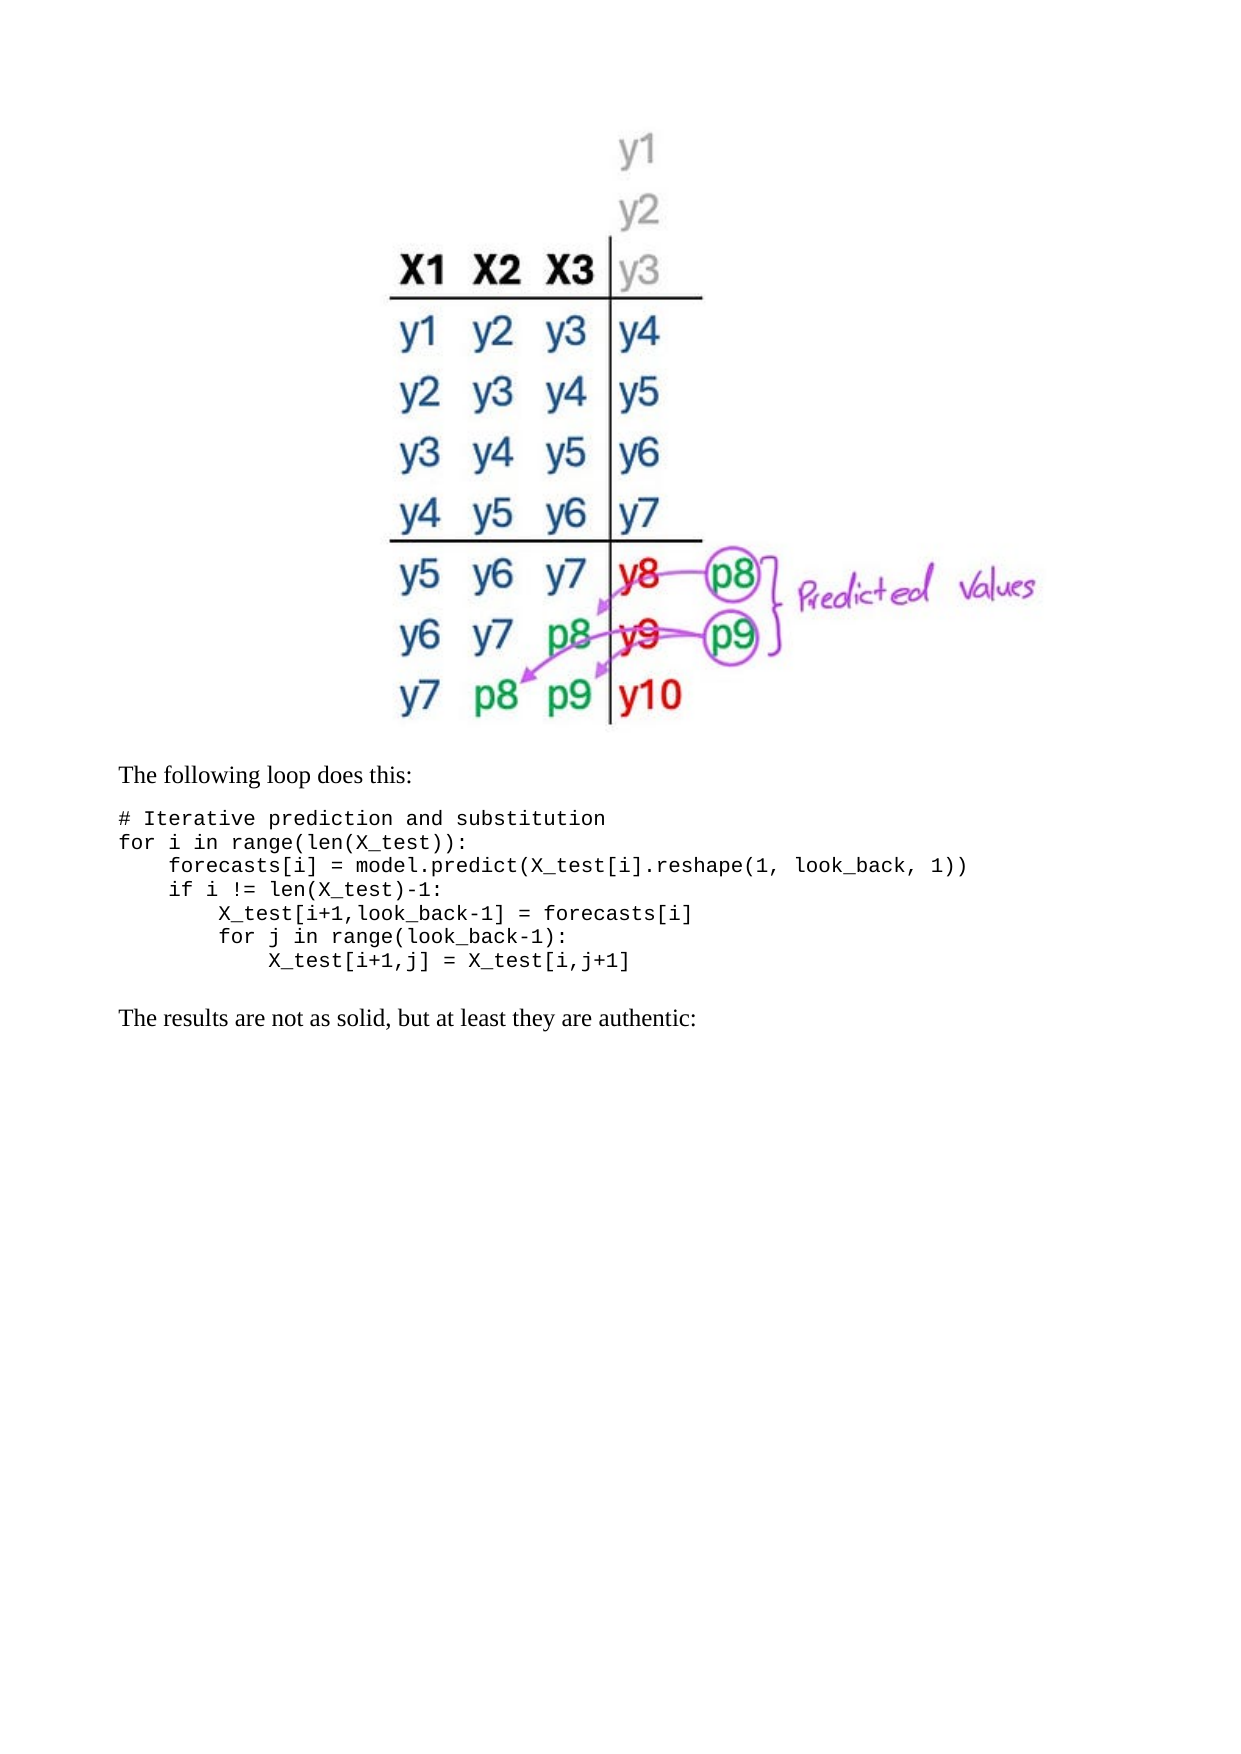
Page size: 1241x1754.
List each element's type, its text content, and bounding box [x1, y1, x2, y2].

text # Iterative prediction and substitution [118, 808, 1122, 832]
text The following loop does this: [118, 760, 1122, 789]
text forecasts[i] = model.predict(X_test[i].reshape(1, look_back, 1)) [118, 855, 1122, 879]
picture [118, 118, 1212, 742]
text The results are not as solid, but at least they are authentic: [118, 1003, 1122, 1032]
text X_test[i+1,look_back-1] = forecasts[i] [118, 903, 1122, 926]
text X_test[i+1,j] = X_test[i,j+1] [118, 950, 1122, 973]
text for j in range(look_back-1): [118, 926, 1122, 950]
text if i != len(X_test)-1: [118, 879, 1122, 903]
text for i in range(len(X_test)): [118, 832, 1122, 855]
